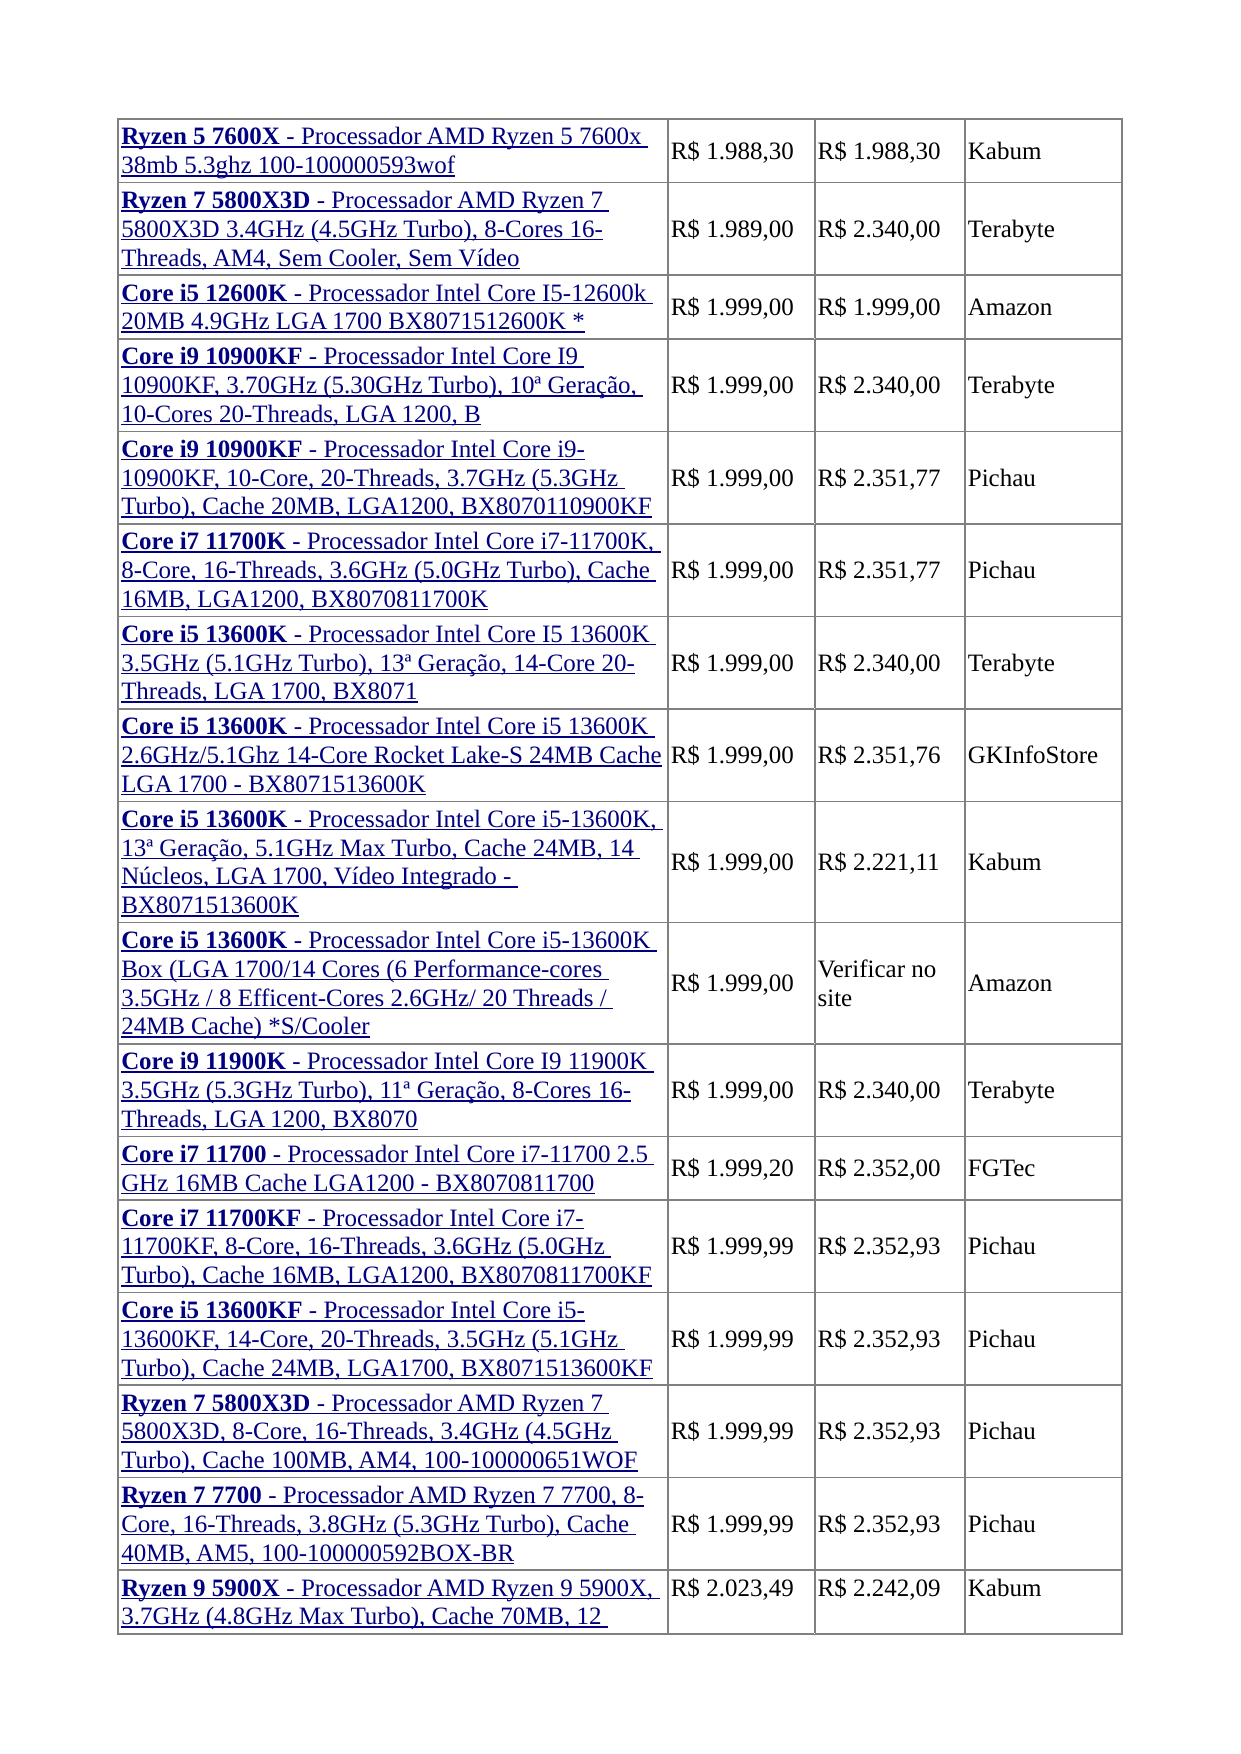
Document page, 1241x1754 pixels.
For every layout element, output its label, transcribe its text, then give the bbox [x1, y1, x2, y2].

table_cell Pichau [966, 525, 1121, 616]
table_cell Pichau [966, 1293, 1121, 1384]
table_cell R$ 2.351,76 [816, 710, 964, 801]
table_cell Ryzen 7 7700 - Processador AMD Ryzen 7 7700, 8-Core, 16-Threads, 3.8GHz (5.3GHz Turbo), Cache 40MB, AM5, 100-100000592BOX-BR [119, 1478, 667, 1569]
table_cell Pichau [966, 1201, 1121, 1292]
table_cell Core i7 11700K - Processador Intel Core i7-11700K, 8-Core, 16-Threads, 3.6GHz (5.0GHz Turbo), Cache 16MB, LGA1200, BX8070811700K [119, 525, 667, 616]
table_cell R$ 1.999,00 [669, 710, 814, 801]
table_cell Terabyte [966, 617, 1121, 708]
table_cell Core i5 12600K - Processador Intel Core I5-12600k 20MB 4.9GHz LGA 1700 BX8071512600K * [119, 276, 667, 338]
table_cell R$ 1.999,20 [669, 1137, 814, 1199]
table_cell R$ 1.999,99 [669, 1386, 814, 1477]
table_cell Core i5 13600K - Processador Intel Core i5 13600K 2.6GHz/5.1Ghz 14-Core Rocket Lake-S 24MB Cache LGA 1700 - BX8071513600K [119, 710, 667, 801]
table_cell Core i7 11700KF - Processador Intel Core i7-11700KF, 8-Core, 16-Threads, 3.6GHz (5.0GHz Turbo), Cache 16MB, LGA1200, BX8070811700KF [119, 1201, 667, 1292]
table_cell R$ 1.999,00 [669, 1045, 814, 1136]
table_cell Ryzen 5 7600X - Processador AMD Ryzen 5 7600x 38mb 5.3ghz 100-100000593wof [119, 120, 667, 182]
table_cell R$ 1.999,00 [669, 432, 814, 523]
table_cell R$ 1.999,00 [669, 340, 814, 431]
table_cell Core i9 10900KF - Processador Intel Core i9-10900KF, 10-Core, 20-Threads, 3.7GHz (5.3GHz Turbo), Cache 20MB, LGA1200, BX8070110900KF [119, 432, 667, 523]
table_cell Core i7 11700 - Processador Intel Core i7-11700 2.5 GHz 16MB Cache LGA1200 - BX8070811700 [119, 1137, 667, 1199]
table_cell Verificar no site [816, 923, 964, 1043]
table_cell R$ 2.352,93 [816, 1386, 964, 1477]
table_cell R$ 1.999,00 [669, 525, 814, 616]
table_cell R$ 1.988,30 [816, 120, 964, 182]
table_cell Pichau [966, 432, 1121, 523]
table_cell Terabyte [966, 183, 1121, 274]
table_cell R$ 2.340,00 [816, 183, 964, 274]
table_cell R$ 1.989,00 [669, 183, 814, 274]
table_cell R$ 2.352,93 [816, 1478, 964, 1569]
table_cell Core i5 13600K - Processador Intel Core I5 13600K 3.5GHz (5.1GHz Turbo), 13ª Geração, 14-Core 20-Threads, LGA 1700, BX8071 [119, 617, 667, 708]
table_cell R$ 2.352,93 [816, 1201, 964, 1292]
table_cell Kabum [966, 1571, 1121, 1633]
table_cell Pichau [966, 1478, 1121, 1569]
table_cell R$ 1.999,99 [669, 1478, 814, 1569]
table_cell R$ 1.999,00 [669, 276, 814, 338]
table_cell FGTec [966, 1137, 1121, 1199]
table_cell Amazon [966, 276, 1121, 338]
table_cell R$ 1.999,00 [816, 276, 964, 338]
table_cell Core i5 13600K - Processador Intel Core i5-13600K Box (LGA 1700/14 Cores (6 Performance-cores 3.5GHz / 8 Efficent-Cores 2.6GHz/ 20 Threads / 24MB Cache) *S/Cooler [119, 923, 667, 1043]
table_cell R$ 2.340,00 [816, 1045, 964, 1136]
table_cell R$ 1.999,00 [669, 617, 814, 708]
table_cell Ryzen 9 5900X - Processador AMD Ryzen 9 5900X, 3.7GHz (4.8GHz Max Turbo), Cache 70MB, 12 [119, 1571, 667, 1633]
table_cell R$ 1.999,99 [669, 1293, 814, 1384]
table_cell R$ 2.352,93 [816, 1293, 964, 1384]
table_cell R$ 2.221,11 [816, 802, 964, 922]
table_cell GKInfoStore [966, 710, 1121, 801]
table_cell R$ 2.351,77 [816, 432, 964, 523]
table_cell Pichau [966, 1386, 1121, 1477]
table_cell Terabyte [966, 340, 1121, 431]
table_cell Kabum [966, 120, 1121, 182]
table_cell R$ 1.999,00 [669, 802, 814, 922]
table_cell Core i5 13600K - Processador Intel Core i5-13600K, 13ª Geração, 5.1GHz Max Turbo, Cache 24MB, 14 Núcleos, LGA 1700, Vídeo Integrado - BX8071513600K [119, 802, 667, 922]
table_cell R$ 2.340,00 [816, 617, 964, 708]
table_cell Amazon [966, 923, 1121, 1043]
table_cell Core i5 13600KF - Processador Intel Core i5-13600KF, 14-Core, 20-Threads, 3.5GHz (5.1GHz Turbo), Cache 24MB, LGA1700, BX8071513600KF [119, 1293, 667, 1384]
table_cell R$ 1.999,99 [669, 1201, 814, 1292]
table_cell Ryzen 7 5800X3D - Processador AMD Ryzen 7 5800X3D 3.4GHz (4.5GHz Turbo), 8-Cores 16-Threads, AM4, Sem Cooler, Sem Vídeo [119, 183, 667, 274]
table_cell Kabum [966, 802, 1121, 922]
table_cell Ryzen 7 5800X3D - Processador AMD Ryzen 7 5800X3D, 8-Core, 16-Threads, 3.4GHz (4.5GHz Turbo), Cache 100MB, AM4, 100-100000651WOF [119, 1386, 667, 1477]
table_cell Core i9 10900KF - Processador Intel Core I9 10900KF, 3.70GHz (5.30GHz Turbo), 10ª Geração, 10-Cores 20-Threads, LGA 1200, B [119, 340, 667, 431]
table_cell R$ 2.340,00 [816, 340, 964, 431]
table_cell Terabyte [966, 1045, 1121, 1136]
table_cell R$ 2.023,49 [669, 1571, 814, 1633]
table_cell R$ 2.351,77 [816, 525, 964, 616]
table_cell R$ 2.352,00 [816, 1137, 964, 1199]
table_cell R$ 1.999,00 [669, 923, 814, 1043]
table_cell R$ 2.242,09 [816, 1571, 964, 1633]
table_cell Core i9 11900K - Processador Intel Core I9 11900K 3.5GHz (5.3GHz Turbo), 11ª Geração, 8-Cores 16-Threads, LGA 1200, BX8070 [119, 1045, 667, 1136]
table_cell R$ 1.988,30 [669, 120, 814, 182]
